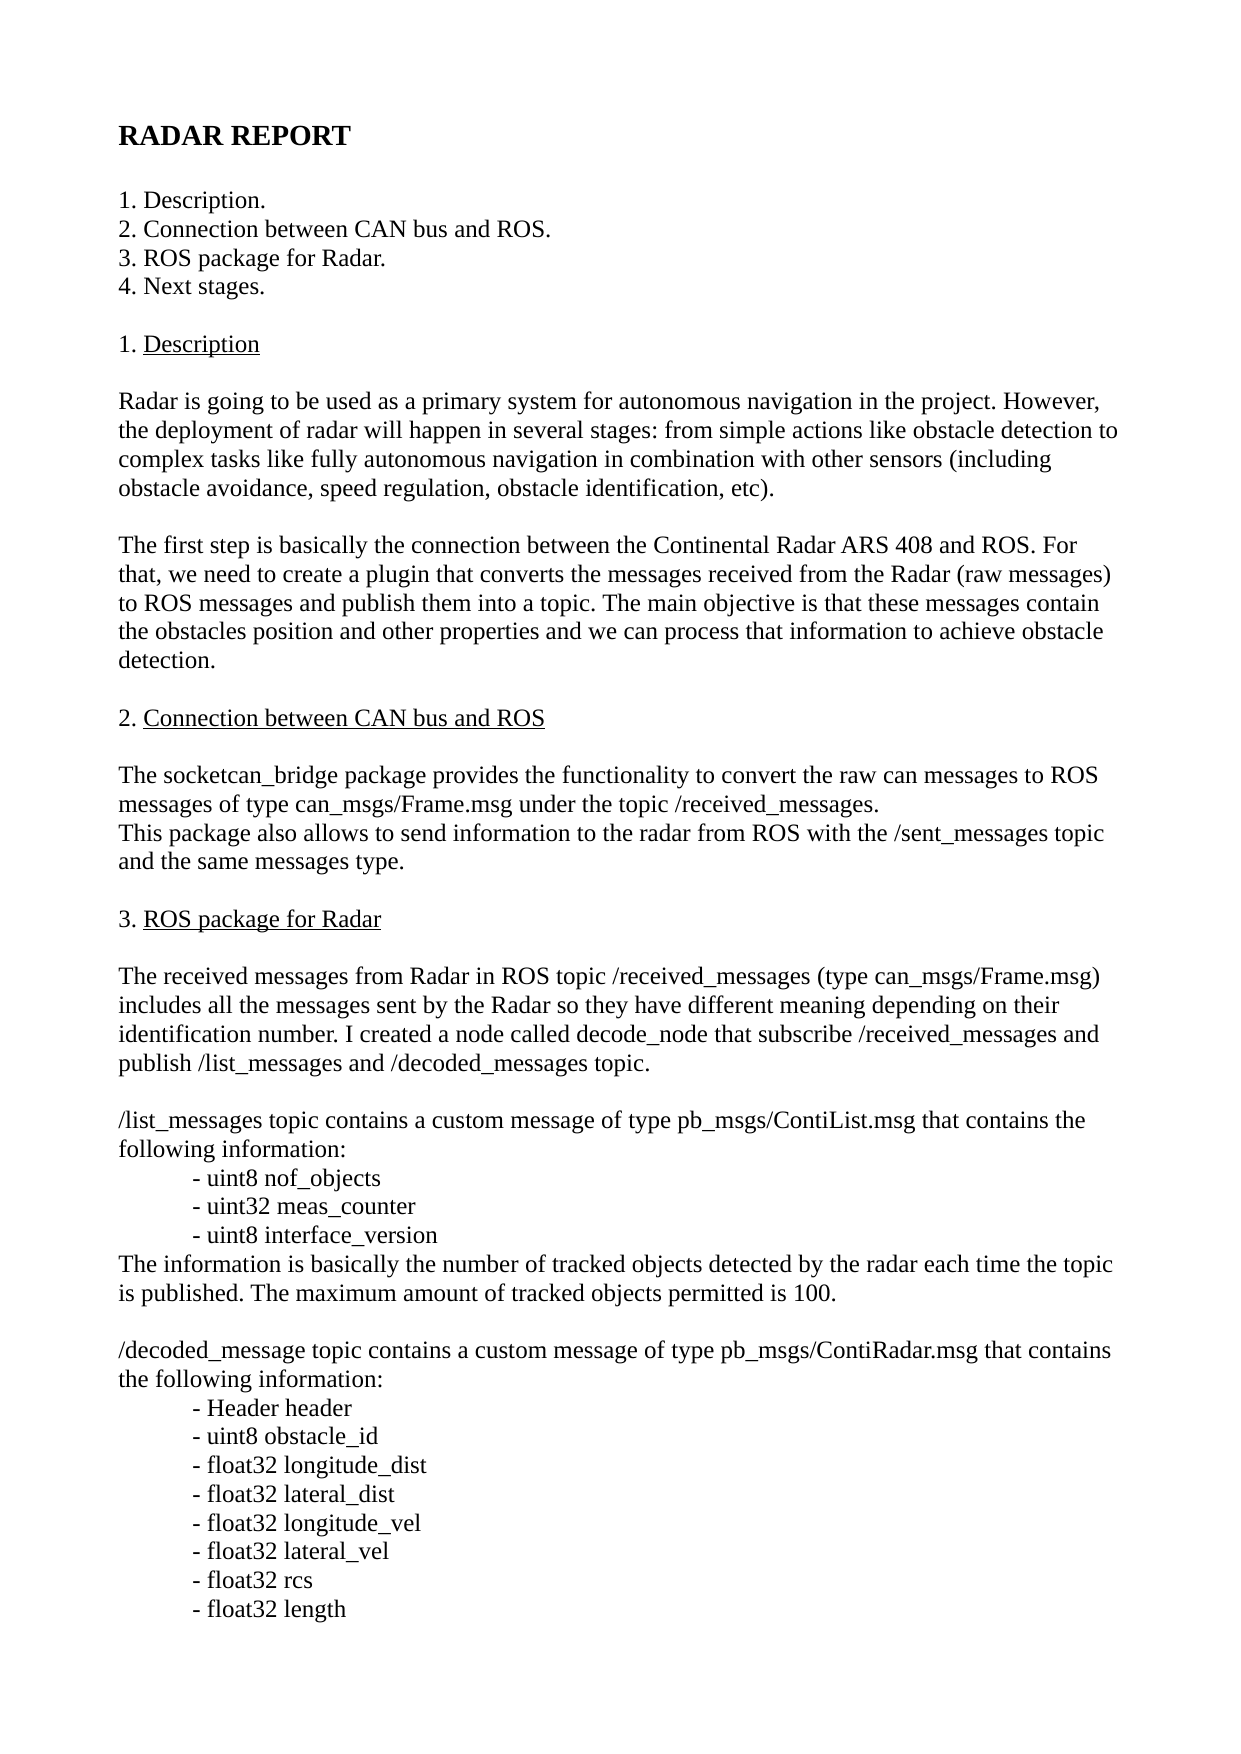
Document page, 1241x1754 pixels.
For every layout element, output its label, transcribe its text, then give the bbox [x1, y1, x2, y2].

text - float32 longitude_vel [118, 1508, 1122, 1536]
text - float32 lateral_vel [118, 1536, 1122, 1565]
text - float32 lateral_dist [118, 1479, 1122, 1508]
text /list_messages topic contains a custom message of type pb_msgs/ContiList.msg that contains the following information: [118, 1105, 1122, 1163]
text /decoded_message topic contains a custom message of type pb_msgs/ContiRadar.msg that contains the following information: [118, 1335, 1122, 1393]
text - float32 longitude_dist [118, 1450, 1122, 1479]
text 1. Description. [118, 185, 1122, 214]
text 4. Next stages. [118, 271, 1122, 300]
text The socketcan_bridge package provides the functionality to convert the raw can messages to ROS messages of type can_msgs/Frame.msg under the topic /received_messages. [118, 760, 1122, 818]
text - float32 rcs [118, 1565, 1122, 1594]
text 3. ROS package for Radar [118, 904, 1122, 933]
text 3. ROS package for Radar. [118, 243, 1122, 271]
text The received messages from Radar in ROS topic /received_messages (type can_msgs/Frame.msg) includes all the messages sent by the Radar so they have different meaning depending on their identification number. I created a node called decode_node that subscribe /received_messages and publish /list_messages and /decoded_messages topic. [118, 961, 1122, 1076]
text - uint32 meas_counter [118, 1191, 1122, 1220]
text 1. Description [118, 329, 1122, 358]
text - Header header [118, 1393, 1122, 1421]
text 2. Connection between CAN bus and ROS. [118, 214, 1122, 243]
text RADAR REPORT [118, 118, 1122, 152]
text - uint8 nof_objects [118, 1163, 1122, 1191]
text - uint8 obstacle_id [118, 1421, 1122, 1450]
text This package also allows to send information to the radar from ROS with the /sent_messages topic and the same messages type. [118, 818, 1122, 875]
text 2. Connection between CAN bus and ROS [118, 703, 1122, 731]
text The information is basically the number of tracked objects detected by the radar each time the topic is published. The maximum amount of tracked objects permitted is 100. [118, 1249, 1122, 1306]
text Radar is going to be used as a primary system for autonomous navigation in the project. However, the deployment of radar will happen in several stages: from simple actions like obstacle detection to complex tasks like fully autonomous navigation in combination with other sensors (including obstacle avoidance, speed regulation, obstacle identification, etc). [118, 386, 1122, 501]
text - uint8 interface_version [118, 1220, 1122, 1249]
text - float32 length [118, 1594, 1122, 1623]
text The first step is basically the connection between the Continental Radar ARS 408 and ROS. For that, we need to create a plugin that converts the messages received from the Radar (raw messages) to ROS messages and publish them into a topic. The main objective is that these messages contain the obstacles position and other properties and we can process that information to achieve obstacle detection. [118, 530, 1122, 674]
